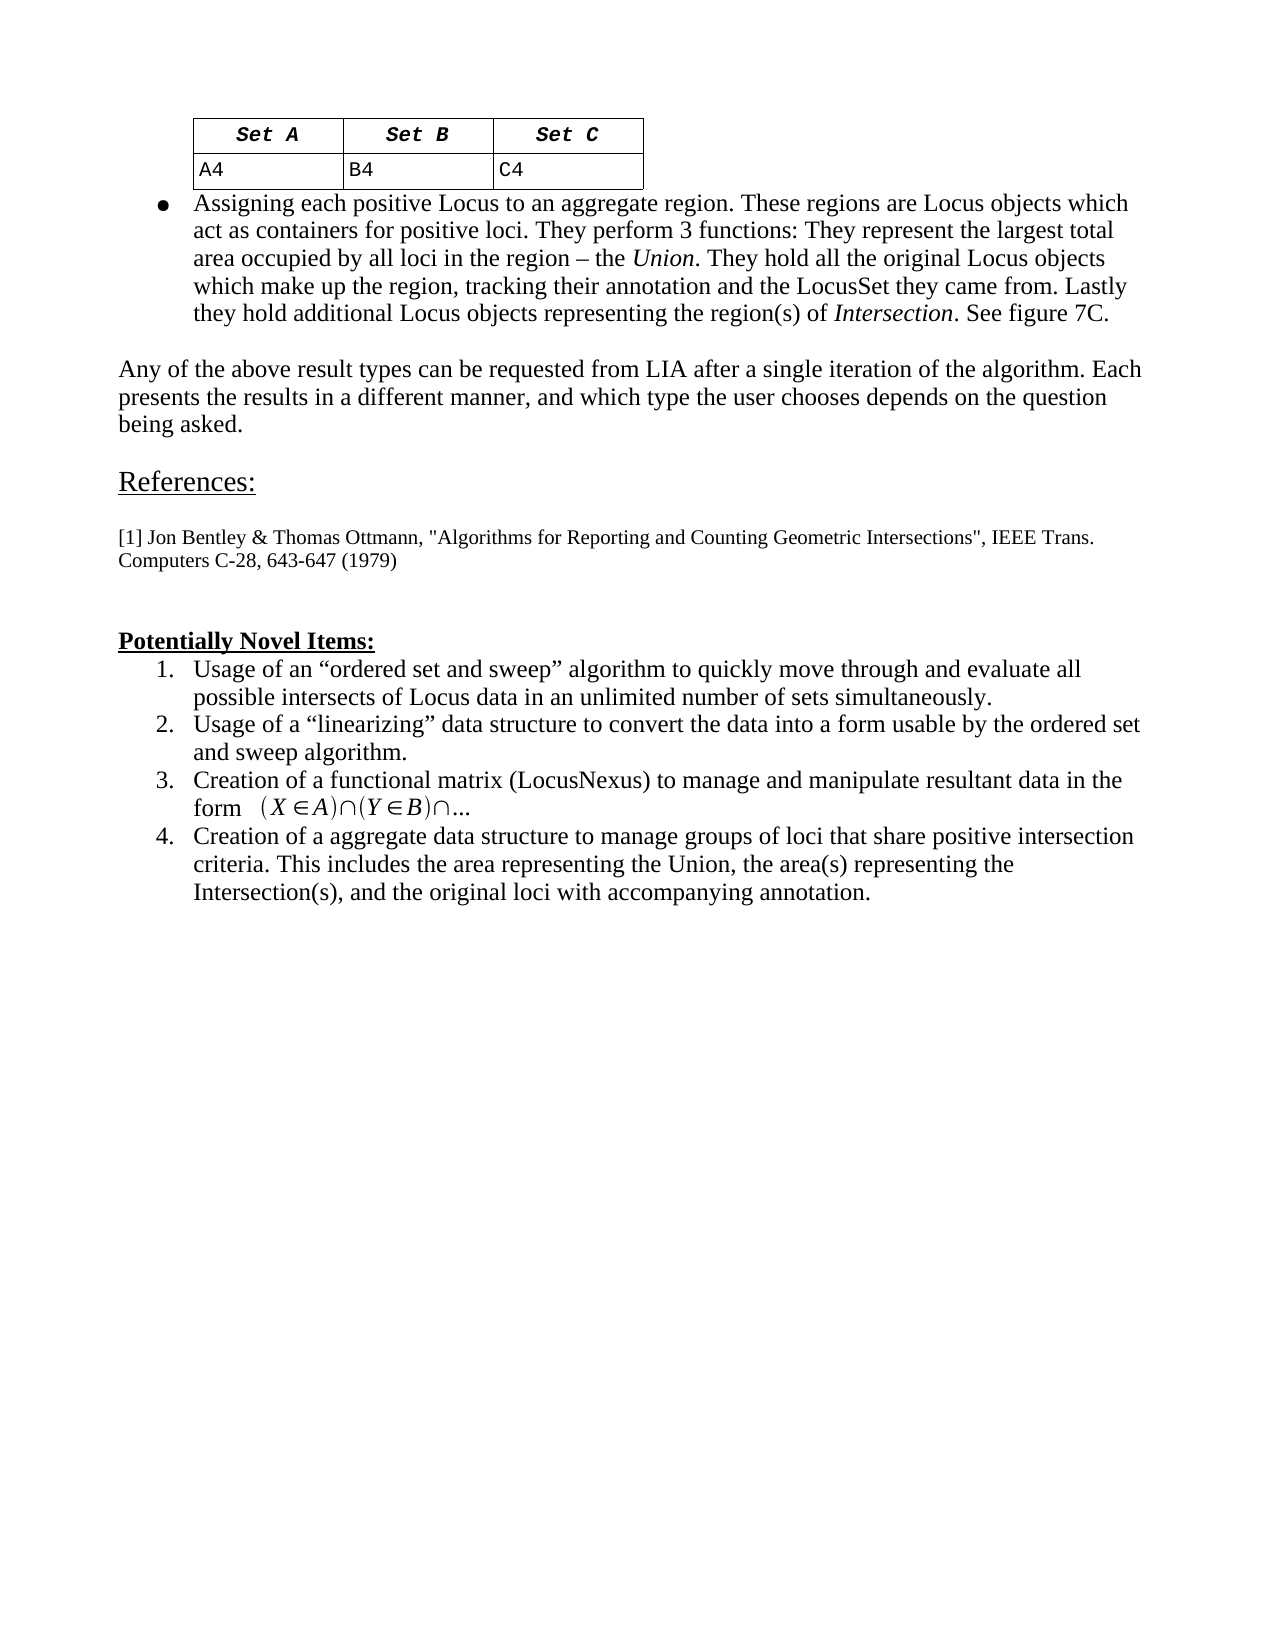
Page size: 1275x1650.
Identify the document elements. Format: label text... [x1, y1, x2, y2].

table_cell C4 [494, 154, 643, 188]
text Any of the above result types can be requested from LIA after a single iteration of the algorithm. Each presents the results in a different manner, and which type the user chooses depends on the question being asked. [118, 355, 1157, 438]
table_header Set B [344, 119, 493, 153]
list Creation of a functional matrix (LocusNexus) to manage and manipulate resultant data in the form [156, 766, 1157, 822]
table_cell B4 [344, 154, 493, 188]
text References: [118, 466, 1157, 498]
list Usage of an “ordered set and sweep” algorithm to quickly move through and evaluate all possible intersects of Locus data in an unlimited number of sets simultaneously. [156, 655, 1157, 711]
text Potentially Novel Items: [118, 627, 1157, 655]
table_header Set A [194, 119, 343, 153]
list Usage of a “linearizing” data structure to convert the data into a form usable by the ordered set and sweep algorithm. [156, 711, 1157, 766]
table_header Set C [494, 119, 643, 153]
table_cell A4 [194, 154, 343, 188]
list Creation of a aggregate data structure to manage groups of loci that share positive intersection criteria. This includes the area representing the Union, the area(s) representing the Intersection(s), and the original loci with accompanying annotation. [156, 822, 1157, 905]
text [1] Jon Bentley & Thomas Ottmann, "Algorithms for Reporting and Counting Geometric Intersections", IEEE Trans. Computers C-28, 643-647 (1979) [118, 526, 1157, 572]
list Assigning each positive Locus to an aggregate region. These regions are Locus objects which act as containers for positive loci. They perform 3 functions: They represent the largest total area occupied by all loci in the region – the Union. They hold all the original Locus objects which make up the region, tracking their annotation and the LocusSet they came from. Lastly they hold additional Locus objects representing the region(s) of Intersection. See figure 7C. [156, 189, 1157, 327]
